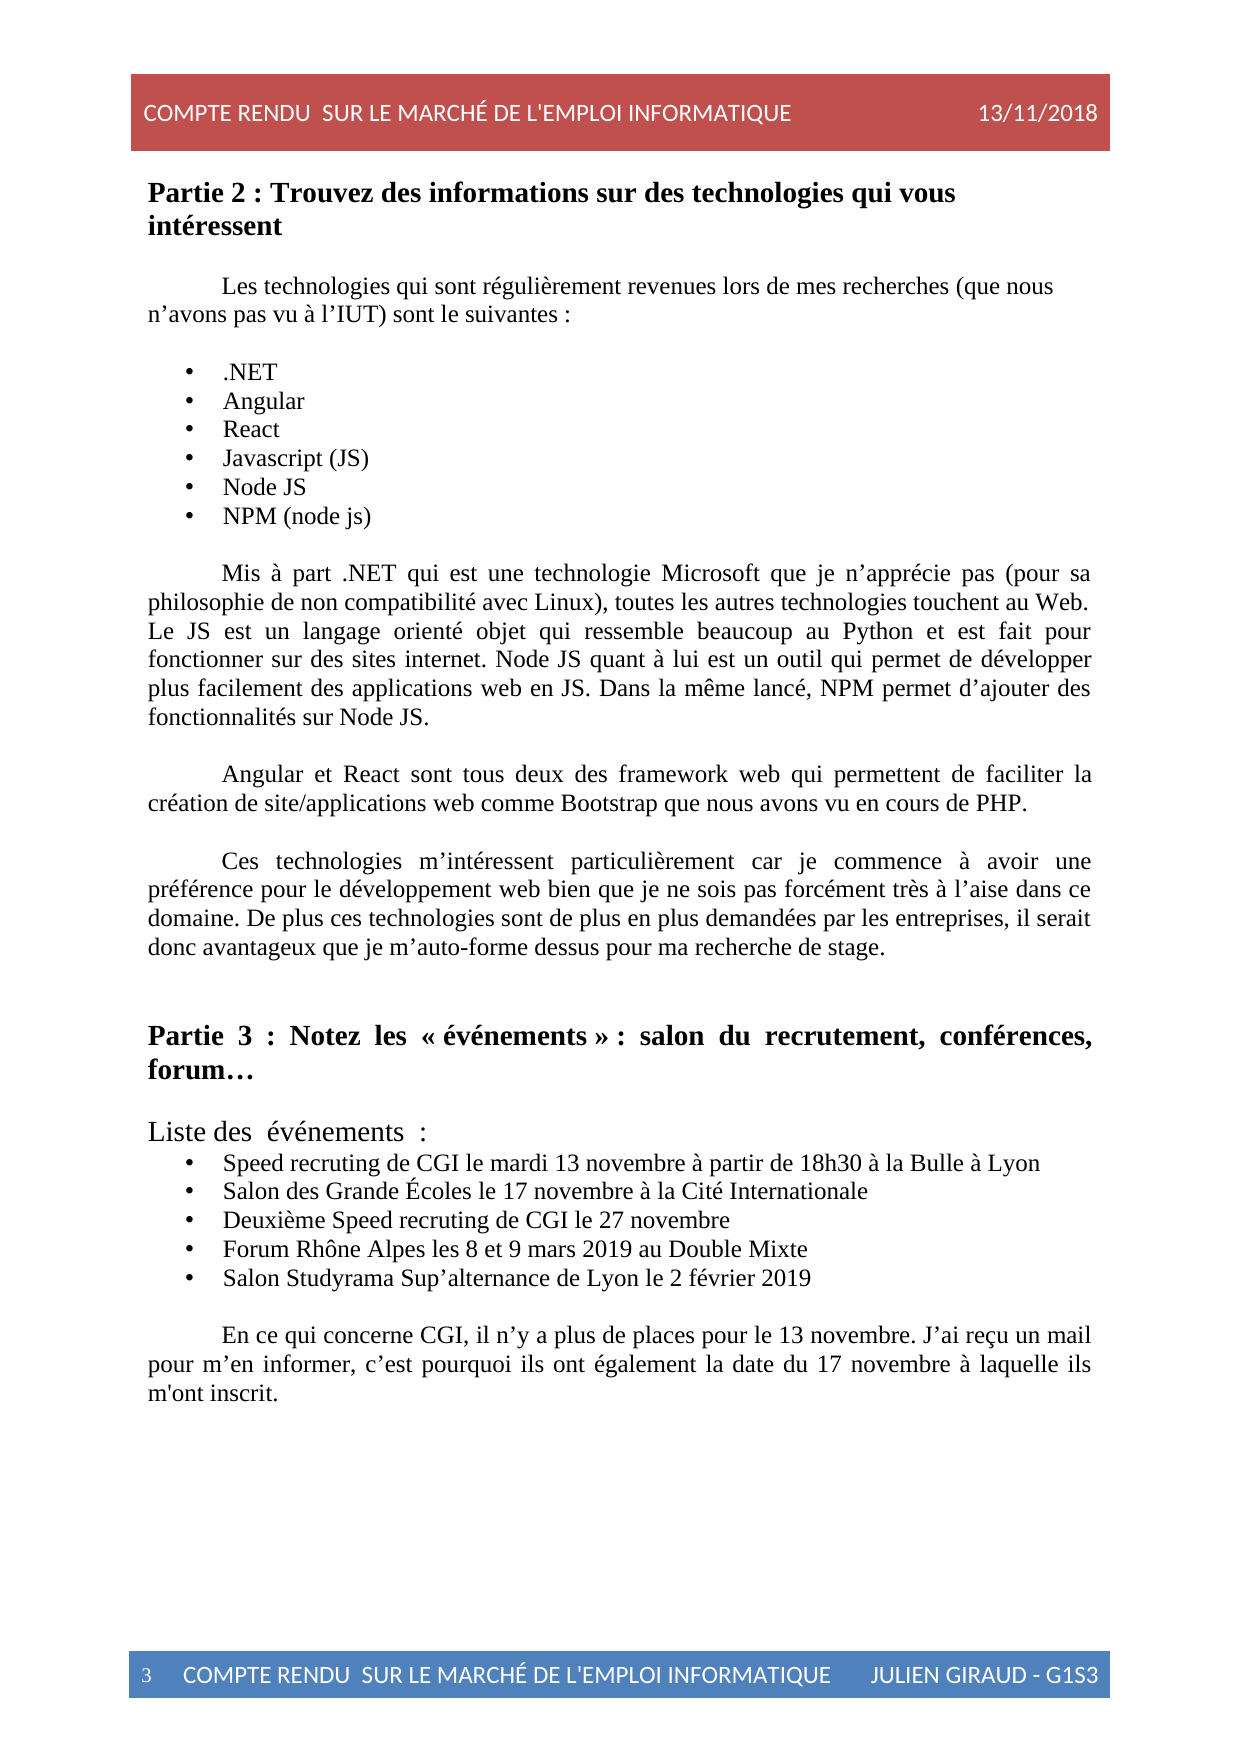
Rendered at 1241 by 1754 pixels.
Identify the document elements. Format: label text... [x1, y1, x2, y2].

text Les technologies qui sont régulièrement revenues lors de mes recherches (que nous n’avons pas vu à l’IUT) sont le suivantes : [148, 271, 1093, 328]
list Javascript (JS) [185, 443, 1093, 472]
text Le JS est un langage orienté objet qui ressemble beaucoup au Python et est fait pour fonctionner sur des sites internet. Node JS quant à lui est un outil qui permet de développer plus facilement des applications web en JS. Dans la même lancé, NPM permet d’ajouter des fonctionnalités sur Node JS. [148, 616, 1093, 731]
text En ce qui concerne CGI, il n’y a plus de places pour le 13 novembre. J’ai reçu un mail pour m’en informer, c’est pourquoi ils ont également la date du 17 novembre à laquelle ils m'ont inscrit. [148, 1320, 1093, 1406]
text Liste des événements : [148, 1114, 1093, 1148]
list Salon des Grande Écoles le 17 novembre à la Cité Internationale [185, 1176, 1093, 1205]
text Mis à part .NET qui est une technologie Microsoft que je n’apprécie pas (pour sa philosophie de non compatibilité avec Linux), toutes les autres technologies touchent au Web. [148, 558, 1093, 616]
list NPM (node js) [185, 501, 1093, 529]
text Angular et React sont tous deux des framework web qui permettent de faciliter la création de site/applications web comme Bootstrap que nous avons vu en cours de PHP. [148, 759, 1093, 817]
text Partie 2 : Trouvez des informations sur des technologies qui vous intéressent [148, 175, 1093, 242]
list Angular [185, 386, 1093, 414]
list Speed recruting de CGI le mardi 13 novembre à partir de 18h30 à la Bulle à Lyon [185, 1148, 1093, 1176]
list Node JS [185, 472, 1093, 501]
text Partie 3 : Notez les « événements » : salon du recrutement, conférences, forum… [148, 1018, 1093, 1085]
list React [185, 414, 1093, 443]
list Salon Studyrama Sup’alternance de Lyon le 2 février 2019 [185, 1263, 1093, 1291]
list Forum Rhône Alpes les 8 et 9 mars 2019 au Double Mixte [185, 1234, 1093, 1263]
list .NET [185, 357, 1093, 386]
list Deuxième Speed recruting de CGI le 27 novembre [185, 1205, 1093, 1234]
text Ces technologies m’intéressent particulièrement car je commence à avoir une préférence pour le développement web bien que je ne sois pas forcément très à l’aise dans ce domaine. De plus ces technologies sont de plus en plus demandées par les entreprises, il serait donc avantageux que je m’auto-forme dessus pour ma recherche de stage. [148, 846, 1093, 961]
